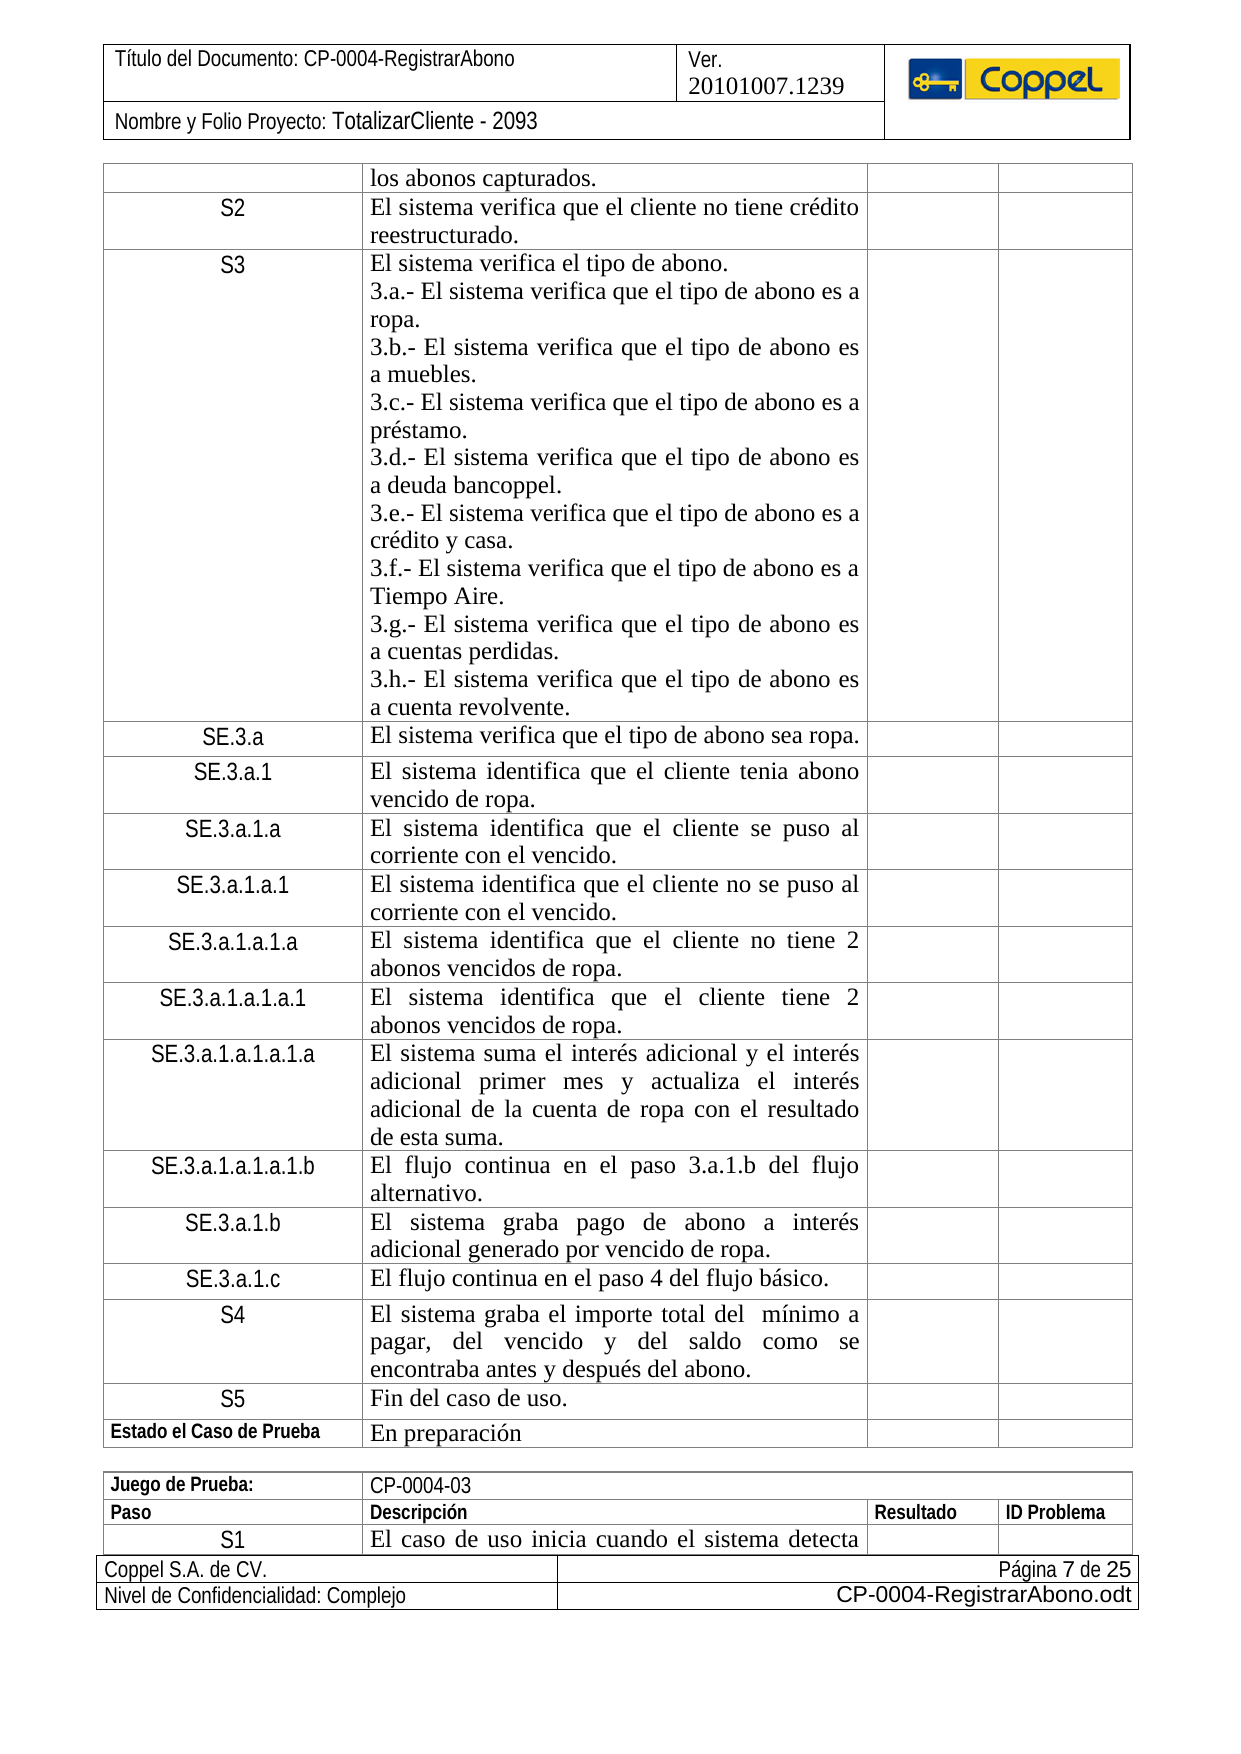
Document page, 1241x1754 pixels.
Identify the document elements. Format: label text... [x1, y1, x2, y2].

table_cell S1 [104, 1525, 362, 1554]
table_cell [999, 757, 1132, 813]
table_cell [999, 164, 1132, 192]
table_cell SE.3.a.1.a.1 [104, 870, 362, 926]
table_header CP-0004-03 [363, 1473, 1132, 1499]
table_cell El sistema graba pago de abono a interés adicional generado por vencido de ropa. [363, 1208, 867, 1263]
table_cell [999, 814, 1132, 869]
table_cell El sistema verifica el tipo de abono. 3.a.- El sistema verifica que el tipo de abono es a ropa. 3.b.- El sistema verifica que el tipo de abono es a muebles. 3.c.- El sistema verifica que el tipo de abono es a préstamo. 3.d.- El sistema verifica que el tipo de abono es a deuda bancoppel. 3.e.- El sistema verifica que el tipo de abono es a crédito y casa. 3.f.- El sistema verifica que el tipo de abono es a Tiempo Aire. 3.g.- El sistema verifica que el tipo de abono es a cuentas perdidas. 3.h.- El sistema verifica que el tipo de abono es a cuenta revolvente. [363, 250, 867, 721]
table_cell S3 [104, 250, 362, 721]
table_cell los abonos capturados. [363, 164, 867, 192]
table_header Juego de Prueba: [104, 1473, 362, 1499]
table_cell [999, 722, 1132, 756]
table_cell SE.3.a.1.a.1.a [104, 927, 362, 982]
table_cell El flujo continua en el paso 3.a.1.b del flujo alternativo. [363, 1151, 867, 1207]
table_cell El flujo continua en el paso 4 del flujo básico. [363, 1264, 867, 1299]
table_cell En preparación [363, 1420, 867, 1447]
table_cell Paso [104, 1500, 362, 1524]
table_cell [868, 1208, 998, 1263]
table_cell [999, 983, 1132, 1038]
table_cell [999, 193, 1132, 248]
table_cell El sistema identifica que el cliente tenia abono vencido de ropa. [363, 757, 867, 813]
table_cell Estado el Caso de Prueba [104, 1420, 362, 1447]
table_cell [868, 1151, 998, 1207]
table_cell [868, 757, 998, 813]
table_cell El sistema graba el importe total del mínimo a pagar, del vencido y del saldo como se encontraba antes y después del abono. [363, 1300, 867, 1383]
table_cell [999, 1420, 1132, 1447]
table_cell SE.3.a.1.a [104, 814, 362, 869]
table_cell Fin del caso de uso. [363, 1384, 867, 1418]
table_cell El sistema verifica que el tipo de abono sea ropa. [363, 722, 867, 756]
table_cell [868, 870, 998, 926]
table_cell SE.3.a.1.a.1.a.1.b [104, 1151, 362, 1207]
table_cell S2 [104, 193, 362, 248]
table_cell [999, 1525, 1132, 1554]
table_cell Resultado [868, 1500, 998, 1524]
table_cell El sistema identifica que el cliente no se puso al corriente con el vencido. [363, 870, 867, 926]
table_cell [868, 927, 998, 982]
table_cell ID Problema [999, 1500, 1132, 1524]
table_cell [868, 722, 998, 756]
table_cell El sistema identifica que el cliente tiene 2 abonos vencidos de ropa. [363, 983, 867, 1038]
table_cell [868, 1525, 998, 1554]
table_cell [868, 164, 998, 192]
table_cell [999, 927, 1132, 982]
table_cell El sistema verifica que el cliente no tiene crédito reestructurado. [363, 193, 867, 248]
table_cell El sistema suma el interés adicional y el interés adicional primer mes y actualiza el interés adicional de la cuenta de ropa con el resultado de esta suma. [363, 1040, 867, 1150]
table_cell SE.3.a.1 [104, 757, 362, 813]
table_cell Descripción [363, 1500, 867, 1524]
table_cell [104, 164, 362, 192]
table_cell [999, 1151, 1132, 1207]
table_cell [999, 1384, 1132, 1418]
table_cell El caso de uso inicia cuando el sistema detecta [363, 1525, 867, 1554]
table_cell [999, 1264, 1132, 1299]
table_cell [868, 1420, 998, 1447]
table_cell S4 [104, 1300, 362, 1383]
table_cell [999, 1040, 1132, 1150]
table_cell [868, 1300, 998, 1383]
table_cell S5 [104, 1384, 362, 1418]
table_cell [999, 250, 1132, 721]
table_cell SE.3.a.1.b [104, 1208, 362, 1263]
table_cell El sistema identifica que el cliente se puso al corriente con el vencido. [363, 814, 867, 869]
table_cell [868, 250, 998, 721]
table_cell [868, 814, 998, 869]
table_cell [868, 1040, 998, 1150]
table_cell [999, 1208, 1132, 1263]
table_cell [868, 1264, 998, 1299]
table_cell [999, 1300, 1132, 1383]
table_cell [868, 1384, 998, 1418]
table_cell SE.3.a.1.c [104, 1264, 362, 1299]
table_cell [999, 870, 1132, 926]
table_cell SE.3.a.1.a.1.a.1.a [104, 1040, 362, 1150]
table_cell SE.3.a.1.a.1.a.1 [104, 983, 362, 1038]
table_cell El sistema identifica que el cliente no tiene 2 abonos vencidos de ropa. [363, 927, 867, 982]
table_cell [868, 193, 998, 248]
table_cell SE.3.a [104, 722, 362, 756]
table_cell [868, 983, 998, 1038]
